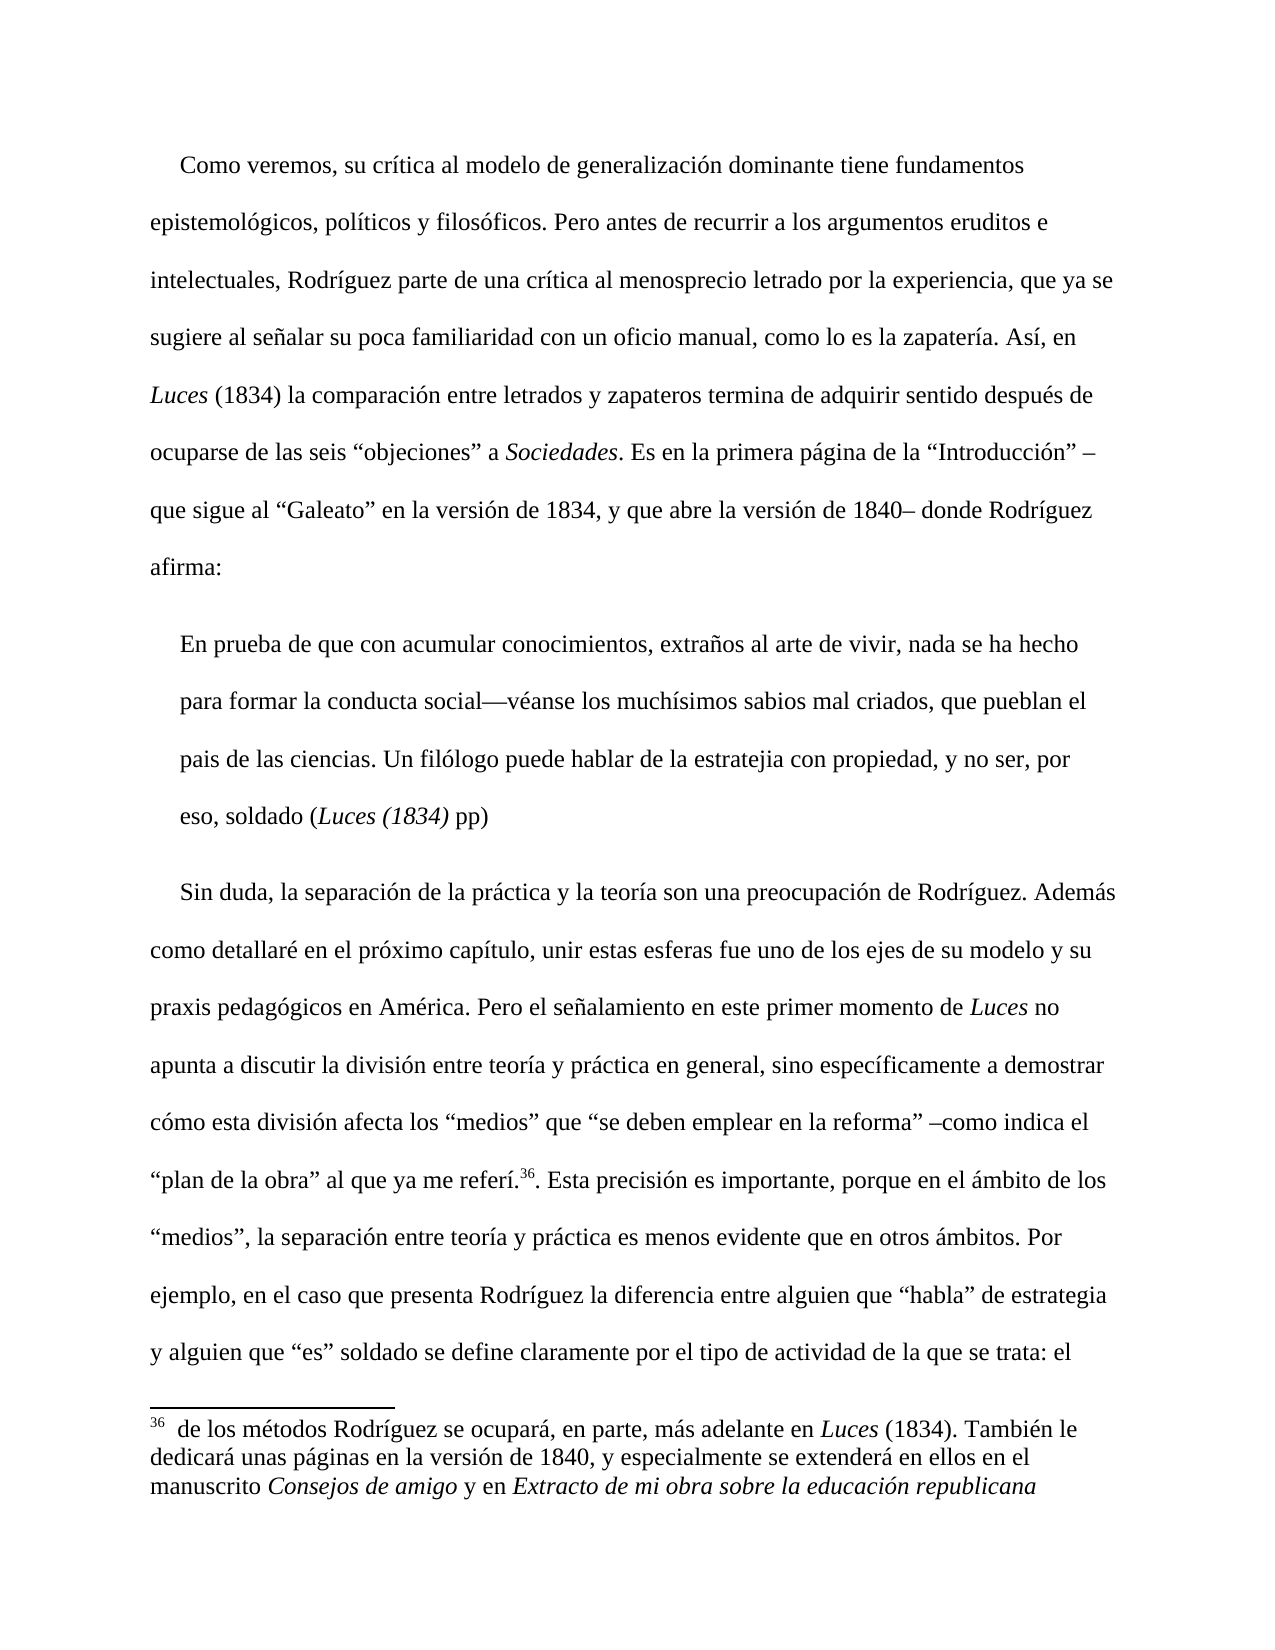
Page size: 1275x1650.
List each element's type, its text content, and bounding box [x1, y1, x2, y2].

text Como veremos, su crítica al modelo de generalización dominante tiene fundamentos epistemológicos, políticos y filosóficos. Pero antes de recurrir a los argumentos eruditos e intelectuales, Rodríguez parte de una crítica al menosprecio letrado por la experiencia, que ya se sugiere al señalar su poca familiaridad con un oficio manual, como lo es la zapatería. Así, en Luces (1834) la comparación entre letrados y zapateros termina de adquirir sentido después de ocuparse de las seis “objeciones” a Sociedades. Es en la primera página de la “Introducción” –que sigue al “Galeato” en la versión de 1834, y que abre la versión de 1840– donde Rodríguez afirma: [150, 150, 1125, 581]
text En prueba de que con acumular conocimientos, extraños al arte de vivir, nada se ha hecho para formar la conducta social—véanse los muchísimos sabios mal criados, que pueblan el pais de las ciencias. Un filólogo puede hablar de la estratejia con propiedad, y no ser, por eso, soldado (Luces (1834) pp) [179, 629, 1096, 830]
text Sin duda, la separación de la práctica y la teoría son una preocupación de Rodríguez. Además como detallaré en el próximo capítulo, unir estas esferas fue uno de los ejes de su modelo y su praxis pedagógicos en América. Pero el señalamiento en este primer momento de Luces no apunta a discutir la división entre teoría y práctica en general, sino específicamente a demostrar cómo esta división afecta los “medios” que “se deben emplear en la reforma” –como indica el “plan de la obra” al que ya me referí.. Esta precisión es importante, porque en el ámbito de los “medios”, la separación entre teoría y práctica es menos evidente que en otros ámbitos. Por ejemplo, en el caso que presenta Rodríguez la diferencia entre alguien que “habla” de estrategia y alguien que “es” soldado se define claramente por el tipo de actividad de la que se trata: el [150, 877, 1125, 1366]
text de los métodos Rodríguez se ocupará, en parte, más adelante en Luces (1834). También le dedicará unas páginas en la versión de 1840, y especialmente se extenderá en ellos en el manuscrito Consejos de amigo y en Extracto de mi obra sobre la educación republicana [150, 1414, 1125, 1500]
